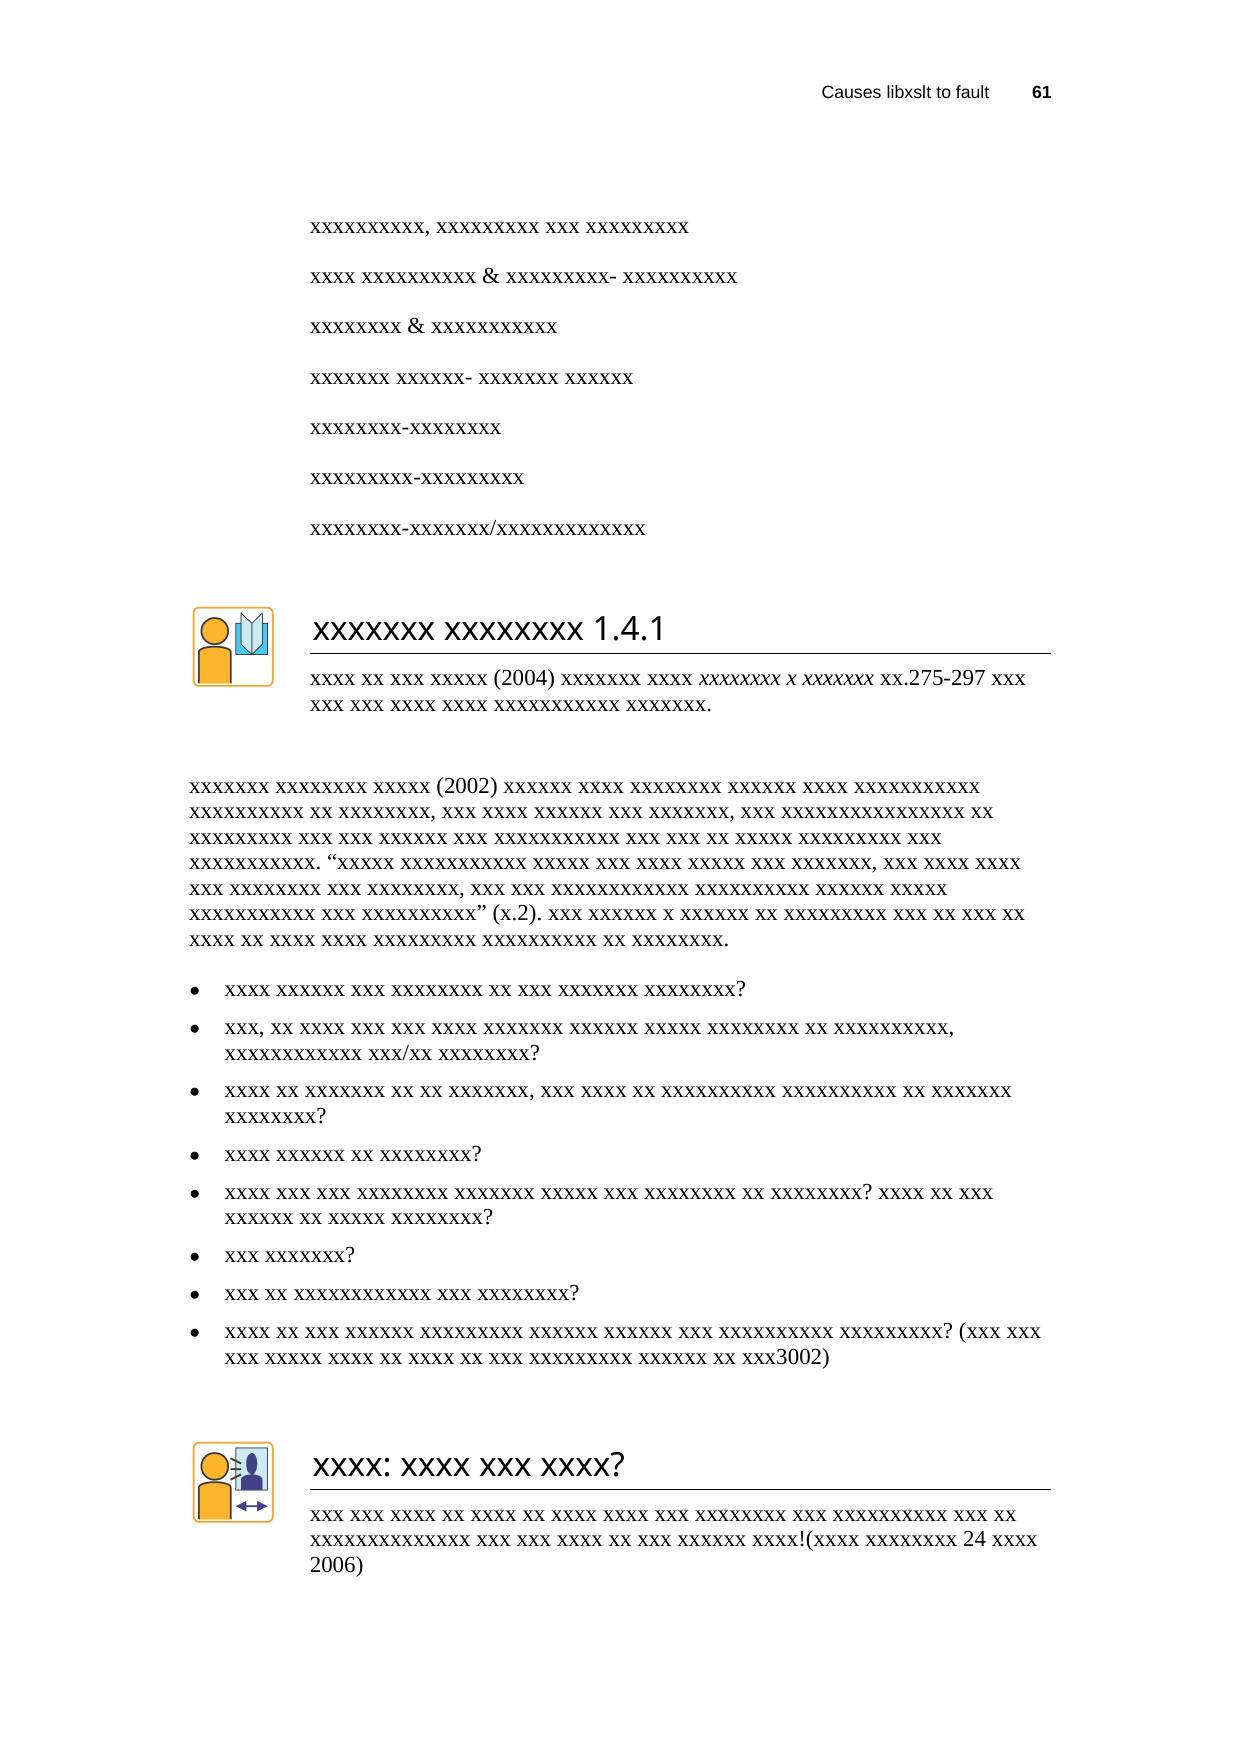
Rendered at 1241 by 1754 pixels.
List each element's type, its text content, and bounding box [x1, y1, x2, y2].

table_cell xxxx xx xxx xxxxx (2004) xxxxxxx xxxx xxxxxxxx x xxxxxxx xx.275-297 xxx xxx xxx xxxx xxxx xxxxxxxxxxx xxxxxxx. [310, 659, 1051, 722]
list xxxx xx xxx xxxxxx xxxxxxxxx xxxxxx xxxxxx xxx xxxxxxxxxx xxxxxxxxx? (xxx xxx xxx xxxxx xxxx xx xxxx xx xxx xxxxxxxxx xxxxxx xx xxx3002) [189, 1318, 1051, 1369]
list xxxx xxxxxx xx xxxxxxxx? [189, 1141, 1051, 1166]
table_header xxxxxxx xxxxxxxx 1.4.1 [310, 596, 1051, 653]
list xxxx xxx xxx xxxxxxxx xxxxxxx xxxxx xxx xxxxxxxx xx xxxxxxxx? xxxx xx xxx xxxxxx xx xxxxx xxxxxxxx? [189, 1179, 1051, 1230]
list xxx, xx xxxx xxx xxx xxxx xxxxxxx xxxxxx xxxxx xxxxxxxx xx xxxxxxxxxx, xxxxxxxxxxxx xxx/xx xxxxxxxx? [189, 1014, 1051, 1065]
table_header [189, 596, 309, 722]
table_header [310, 654, 1051, 659]
picture [188, 602, 278, 691]
text xxxxxxx xxxxxxxx xxxxx (2002) xxxxxx xxxx xxxxxxxx xxxxxx xxxx xxxxxxxxxxx xxxxxxxxxx xx xxxxxxxx, xxx xxxx xxxxxx xxx xxxxxxx, xxx xxxxxxxxxxxxxxxx xx xxxxxxxxx xxx xxx xxxxxx xxx xxxxxxxxxxx xxx xxx xx xxxxx xxxxxxxxx xxx xxxxxxxxxxx. “xxxxx xxxxxxxxxxx xxxxx xxx xxxx xxxxx xxx xxxxxxx, xxx xxxx xxxx xxx xxxxxxxx xxx xxxxxxxx, xxx xxx xxxxxxxxxxxx xxxxxxxxxx xxxxxx xxxxx xxxxxxxxxxx xxx xxxxxxxxxx” (x.2). xxx xxxxxx x xxxxxx xx xxxxxxxxx xxx xx xxx xx xxxx xx xxxx xxxx xxxxxxxxx xxxxxxxxxx xx xxxxxxxx. [189, 773, 1051, 951]
list xxxx xx xxxxxxx xx xx xxxxxxx, xxx xxxx xx xxxxxxxxxx xxxxxxxxxx xx xxxxxxx xxxxxxxx? [189, 1077, 1051, 1128]
table_header [189, 207, 309, 546]
list xxx xx xxxxxxxxxxxx xxx xxxxxxxx? [189, 1280, 1051, 1306]
picture [188, 1437, 278, 1527]
table_cell xxxxxxxxxx, xxxxxxxxx xxx xxxxxxxxx xxxx xxxxxxxxxx & xxxxxxxxx- xxxxxxxxxx xxxxxxxx & xxxxxxxxxxx xxxxxxx xxxxxx- xxxxxxx xxxxxx xxxxxxxx-xxxxxxxx xxxxxxxxx-xxxxxxxxx xxxxxxxx-xxxxxxx/xxxxxxxxxxxxx [310, 207, 1051, 546]
table_header [189, 1432, 309, 1583]
table_header [310, 1490, 1051, 1495]
table_header xxxx: xxxx xxx xxxx? [310, 1432, 1051, 1489]
list xxx xxxxxxx? [189, 1242, 1051, 1268]
list xxxx xxxxxx xxx xxxxxxxx xx xxx xxxxxxx xxxxxxxx? [189, 976, 1051, 1002]
table_cell xxx xxx xxxx xx xxxx xx xxxx xxxx xxx xxxxxxxx xxx xxxxxxxxxx xxx xx xxxxxxxxxxxxxx xxx xxx xxxx xx xxx xxxxxx xxxx!(xxxx xxxxxxxx 24 xxxx 2006) [310, 1495, 1051, 1583]
